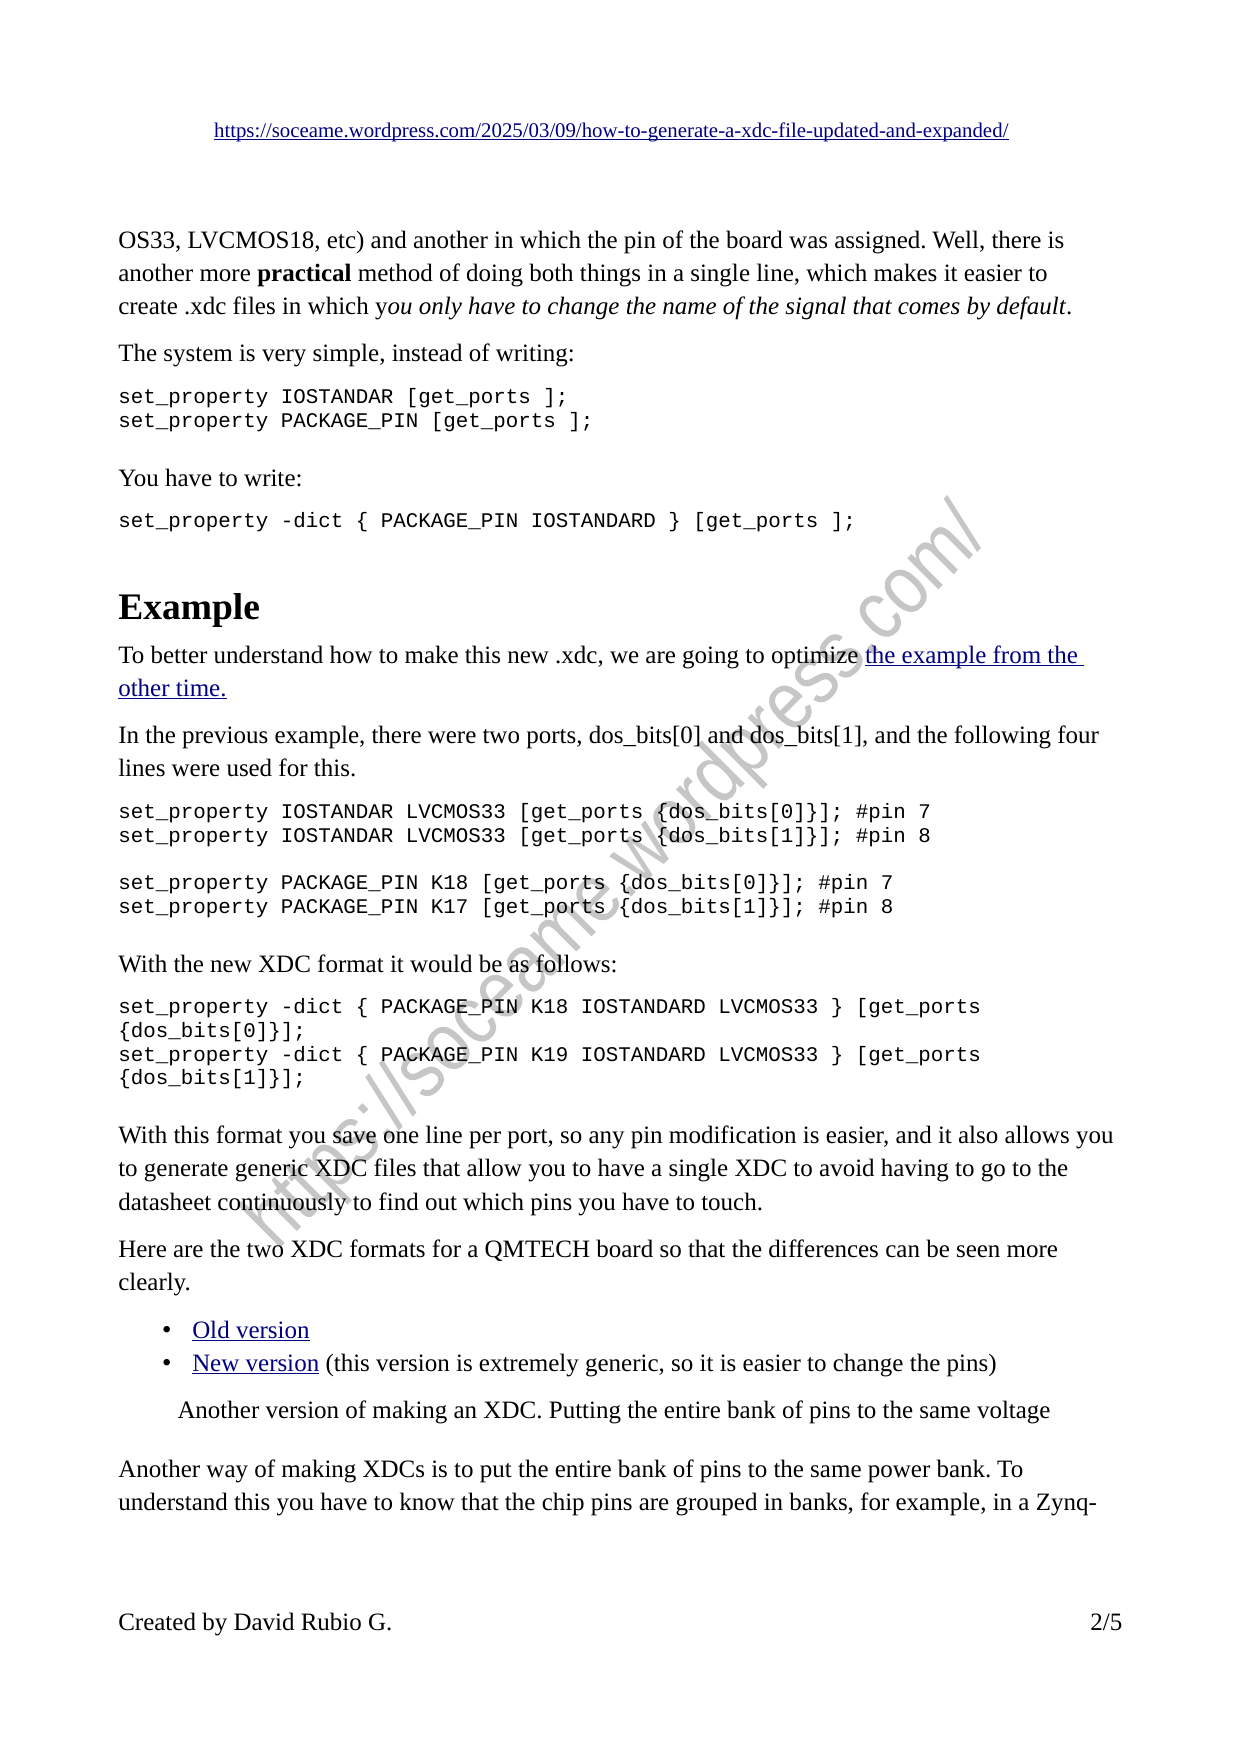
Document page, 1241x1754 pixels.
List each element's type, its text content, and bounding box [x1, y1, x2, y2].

text set_property IOSTANDAR [get_ports ]; [118, 386, 1122, 409]
text Here are the two XDC formats for a QMTECH board so that the differences can be seen more clearly. [118, 1234, 1122, 1296]
text set_property PACKAGE_PIN K17 [get_ports {dos_bits[1]}]; #pin 8 [597, 896, 1122, 919]
text OS33, LVCMOS18, etc) and another in which the pin of the board was assigned. Well, there is another more practical method of doing both things in a single line, which makes it easier to create .xdc files in which you only have to change the name of the signal that comes by default. [118, 225, 1122, 319]
list New version (this version is extremely generic, so it is easier to change the pins) [162, 1348, 1122, 1377]
text set_property IOSTANDAR LVCMOS33 [get_ports {dos_bits[0]}]; #pin 7 [118, 801, 664, 825]
text set_property IOSTANDAR LVCMOS33 [get_ports {dos_bits[0]}]; #pin 7 [675, 801, 1122, 825]
subtitle Example [118, 584, 1122, 627]
text With this format you save one line per port, so any pin modification is easier, and it also allows you to generate generic XDC files that allow you to have a single XDC to avoid having to go to the datasheet continuously to find out which pins you have to touch. [301, 1121, 1122, 1215]
text In the previous example, there were two ports, dos_bits[0] and dos_bits[1], and the following four lines were used for this. [118, 721, 758, 782]
text set_property -dict { PACKAGE_PIN IOSTANDARD } [get_ports ]; [118, 510, 965, 534]
text set_property PACKAGE_PIN [get_ports ]; [118, 409, 1122, 433]
text With this format you save one line per port, so any pin modification is easier, and it also allows you to generate generic XDC files that allow you to have a single XDC to avoid having to go to the datasheet continuously to find out which pins you have to touch. [118, 1121, 371, 1215]
text Another version of making an XDC. Putting the entire bank of pins to the same voltage [177, 1395, 1063, 1424]
text set_property PACKAGE_PIN K18 [get_ports {dos_bits[0]}]; #pin 7 [118, 872, 639, 896]
text Another way of making XDCs is to put the entire bank of pins to the same power bank. To understand this you have to know that the chip pins are grouped in banks, for example, in a Zynq- [118, 1454, 1122, 1515]
text [958, 510, 1122, 534]
text The system is very simple, instead of writing: [118, 338, 1122, 367]
text set_property IOSTANDAR LVCMOS33 [get_ports {dos_bits[1]}]; #pin 8 [660, 825, 1122, 848]
text set_property -dict { PACKAGE_PIN K19 IOSTANDARD LVCMOS33 } [get_ports {dos_bits[1]}]; [407, 1044, 1122, 1091]
text set_property PACKAGE_PIN K17 [get_ports {dos_bits[1]}]; #pin 8 [118, 896, 578, 919]
text In the previous example, there were two ports, dos_bits[0] and dos_bits[1], and the following four lines were used for this. [754, 721, 1122, 782]
text set_property PACKAGE_PIN K18 [get_ports {dos_bits[0]}]; #pin 7 [633, 872, 1122, 896]
text To better understand how to make this new .xdc, we are going to optimize the example from the other time. [801, 640, 1122, 702]
list Old version [162, 1315, 1122, 1343]
text set_property -dict { PACKAGE_PIN K18 IOSTANDARD LVCMOS33 } [get_ports {dos_bits[0]}]; [118, 996, 1122, 1044]
text set_property -dict { PACKAGE_PIN K19 IOSTANDARD LVCMOS33 } [get_ports {dos_bits[1]}]; [118, 1044, 438, 1091]
text With the new XDC format it would be as follows: [545, 949, 1122, 978]
text To better understand how to make this new .xdc, we are going to optimize the example from the other time. [118, 640, 831, 702]
text You have to write: [118, 463, 1122, 491]
text With the new XDC format it would be as follows: [118, 949, 529, 978]
text set_property IOSTANDAR LVCMOS33 [get_ports {dos_bits[1]}]; #pin 8 [118, 825, 655, 848]
